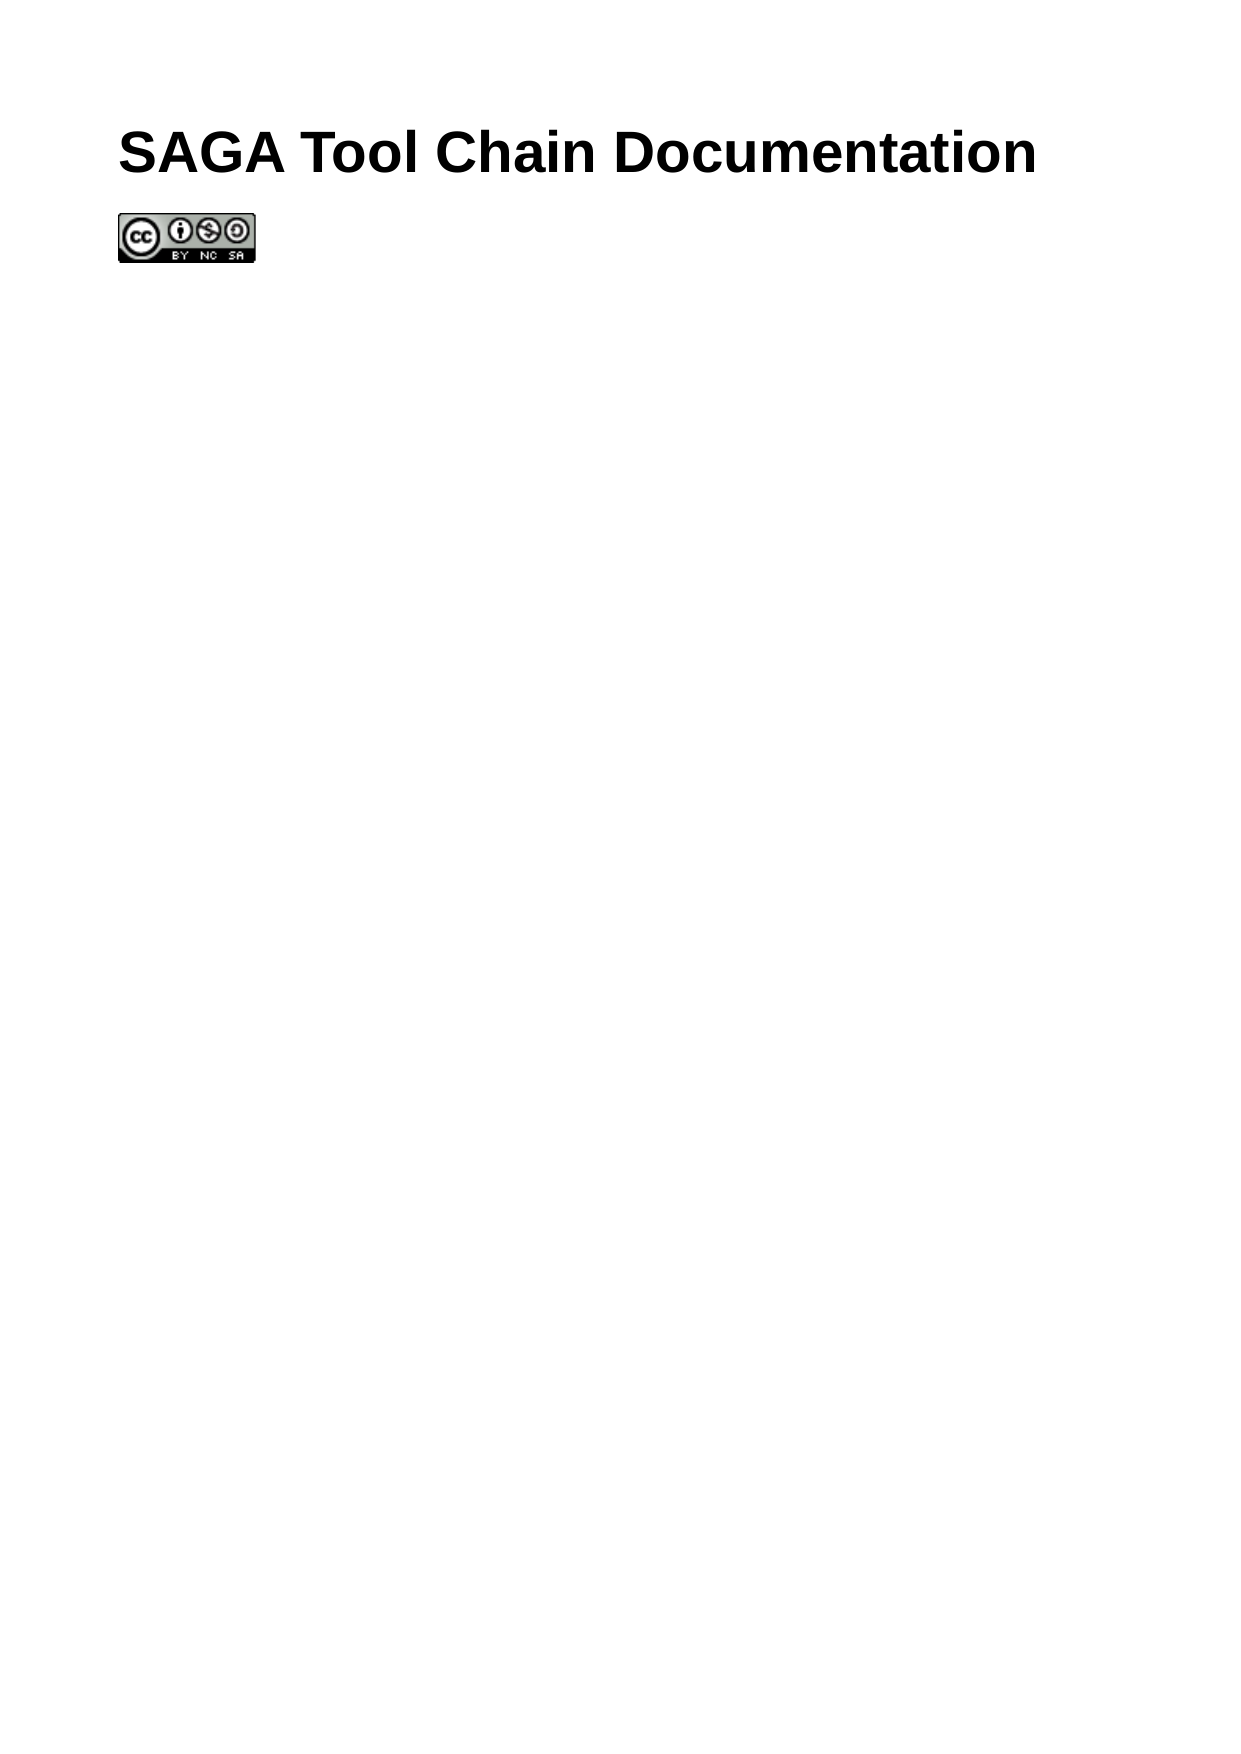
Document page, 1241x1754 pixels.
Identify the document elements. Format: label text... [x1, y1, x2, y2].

picture [118, 213, 256, 263]
text SAGA Tool Chain Documentation [118, 118, 1122, 185]
